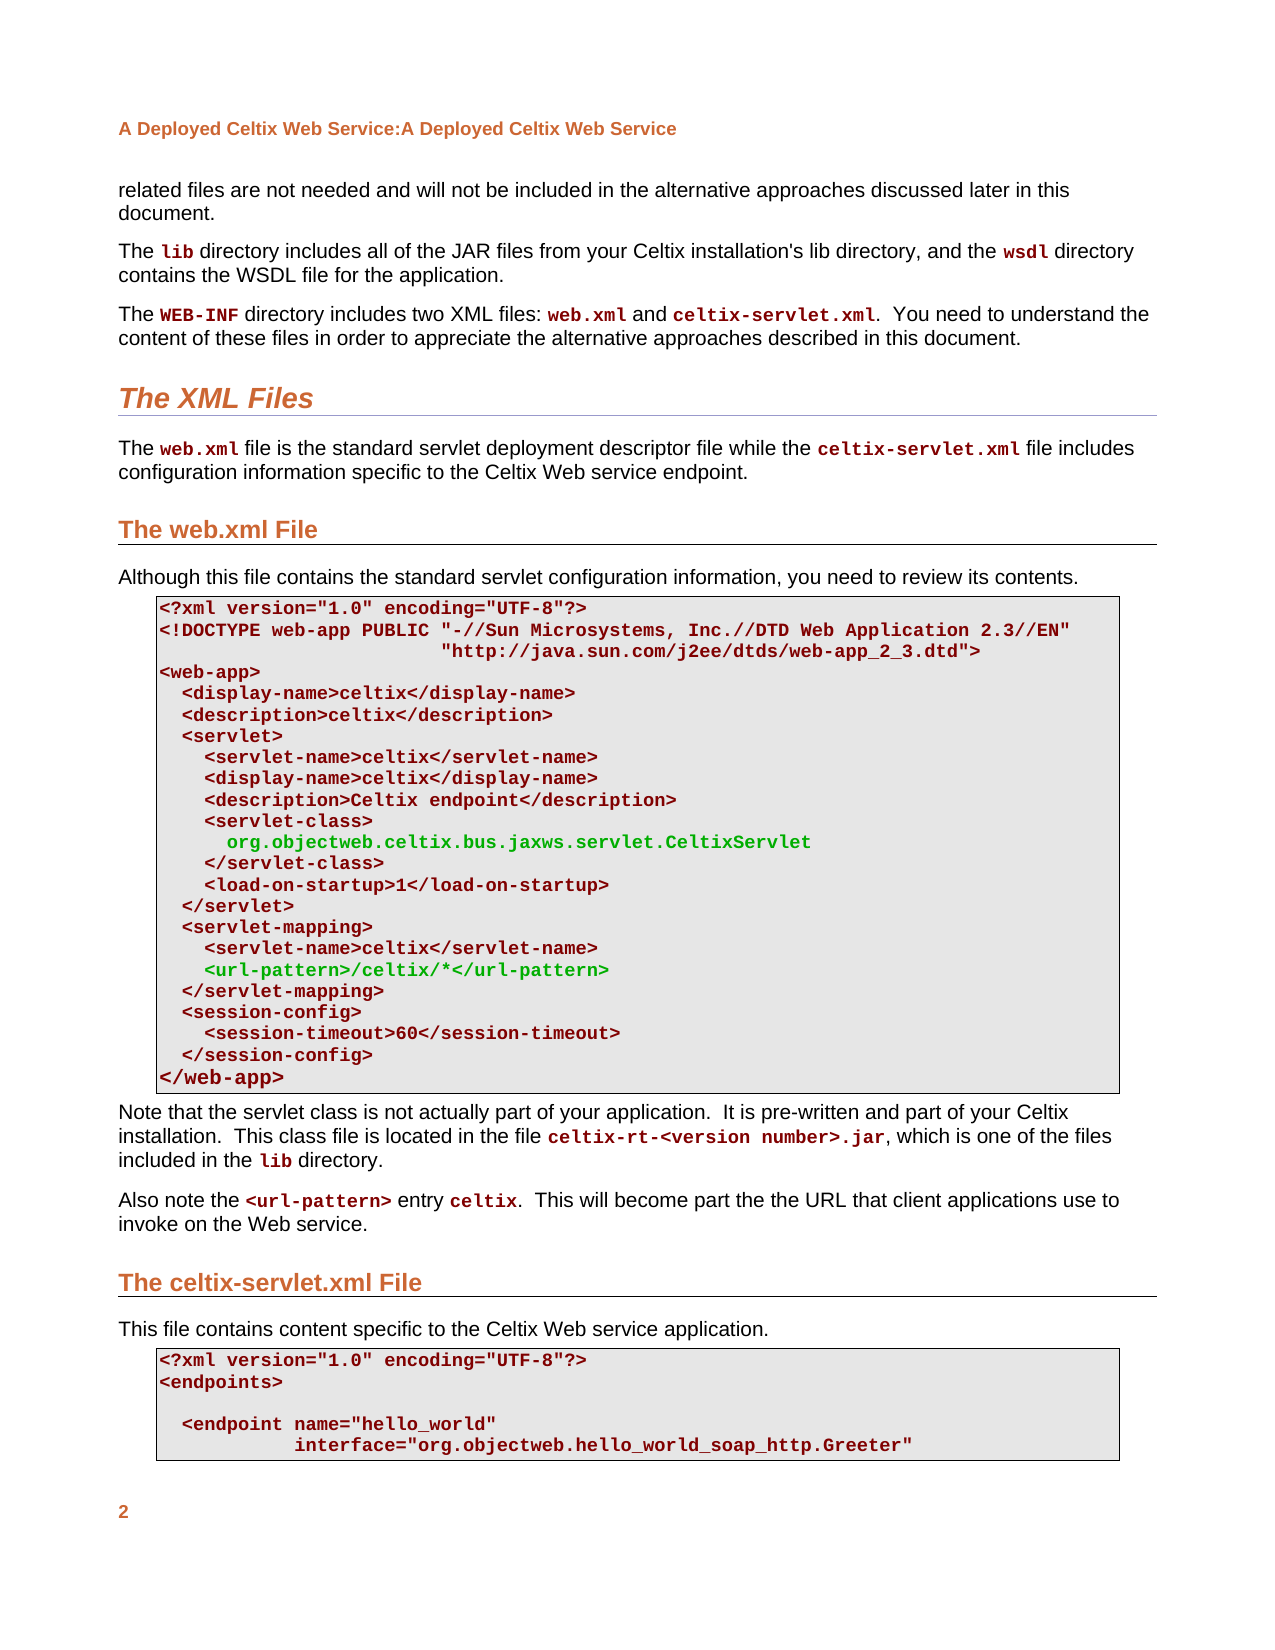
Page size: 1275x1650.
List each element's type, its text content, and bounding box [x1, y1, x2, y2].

text <!DOCTYPE web-app PUBLIC "-//Sun Microsystems, Inc.//DTD Web Application 2.3//EN" [157, 617, 1119, 638]
text <session-config> [157, 1000, 1119, 1021]
text The lib directory includes all of the JAR files from your Celtix installation's lib directory, and the wsdl directory contains the WSDL file for the application. [118, 239, 1157, 287]
text <endpoints> [157, 1369, 1119, 1391]
text <servlet-mapping> [157, 915, 1119, 936]
text <servlet-name>celtix</servlet-name> [157, 745, 1119, 766]
text org.objectweb.celtix.bus.jaxws.servlet.CeltixServlet [157, 830, 1119, 851]
text The celtix-servlet.xml File [118, 1268, 1157, 1296]
text related files are not needed and will not be included in the alternative approaches discussed later in this document. [118, 178, 1157, 224]
text <endpoint name="hello_world" [157, 1412, 1119, 1433]
text <?xml version="1.0" encoding="UTF-8"?> [157, 1349, 1119, 1369]
text "http://java.sun.com/j2ee/dtds/web-app_2_3.dtd"> [157, 638, 1119, 660]
subtitle The XML Files [118, 382, 1157, 415]
text <description>Celtix endpoint</description> [157, 787, 1119, 808]
text interface="org.objectweb.hello_world_soap_http.Greeter" [157, 1433, 1119, 1460]
text <web-app> [157, 660, 1119, 681]
text <display-name>celtix</display-name> [157, 681, 1119, 702]
text <session-timeout>60</session-timeout> [157, 1021, 1119, 1042]
text <?xml version="1.0" encoding="UTF-8"?> [157, 597, 1119, 617]
text </servlet> [157, 893, 1119, 915]
text Also note the <url-pattern> entry celtix. This will become part the the URL that client applications use to invoke on the Web service. [118, 1188, 1157, 1236]
text <servlet-class> [157, 808, 1119, 830]
text The WEB-INF directory includes two XML files: web.xml and celtix-servlet.xml. You need to understand the content of these files in order to appreciate the alternative approaches described in this document. [118, 302, 1157, 350]
text The web.xml file is the standard servlet deployment descriptor file while the celtix-servlet.xml file includes configuration information specific to the Celtix Web service endpoint. [118, 436, 1157, 484]
text The web.xml File [118, 516, 1157, 544]
text <display-name>celtix</display-name> [157, 766, 1119, 787]
text <url-pattern>/celtix/*</url-pattern> [157, 957, 1119, 978]
text </servlet-class> [157, 851, 1119, 872]
text <servlet> [157, 723, 1119, 745]
text <description>celtix</description> [157, 702, 1119, 723]
text </web-app> [157, 1063, 1119, 1093]
text <load-on-startup>1</load-on-startup> [157, 872, 1119, 893]
text </session-config> [157, 1042, 1119, 1063]
text Note that the servlet class is not actually part of your application. It is pre-written and part of your Celtix installation. This class file is located in the file celtix-rt-<version number>.jar, which is one of the files included in the lib directory. [118, 1101, 1157, 1173]
text Although this file contains the standard servlet configuration information, you need to review its contents. [118, 565, 1157, 588]
text </servlet-mapping> [157, 978, 1119, 1000]
text <servlet-name>celtix</servlet-name> [157, 936, 1119, 957]
text This file contains content specific to the Celtix Web service application. [118, 1317, 1157, 1341]
